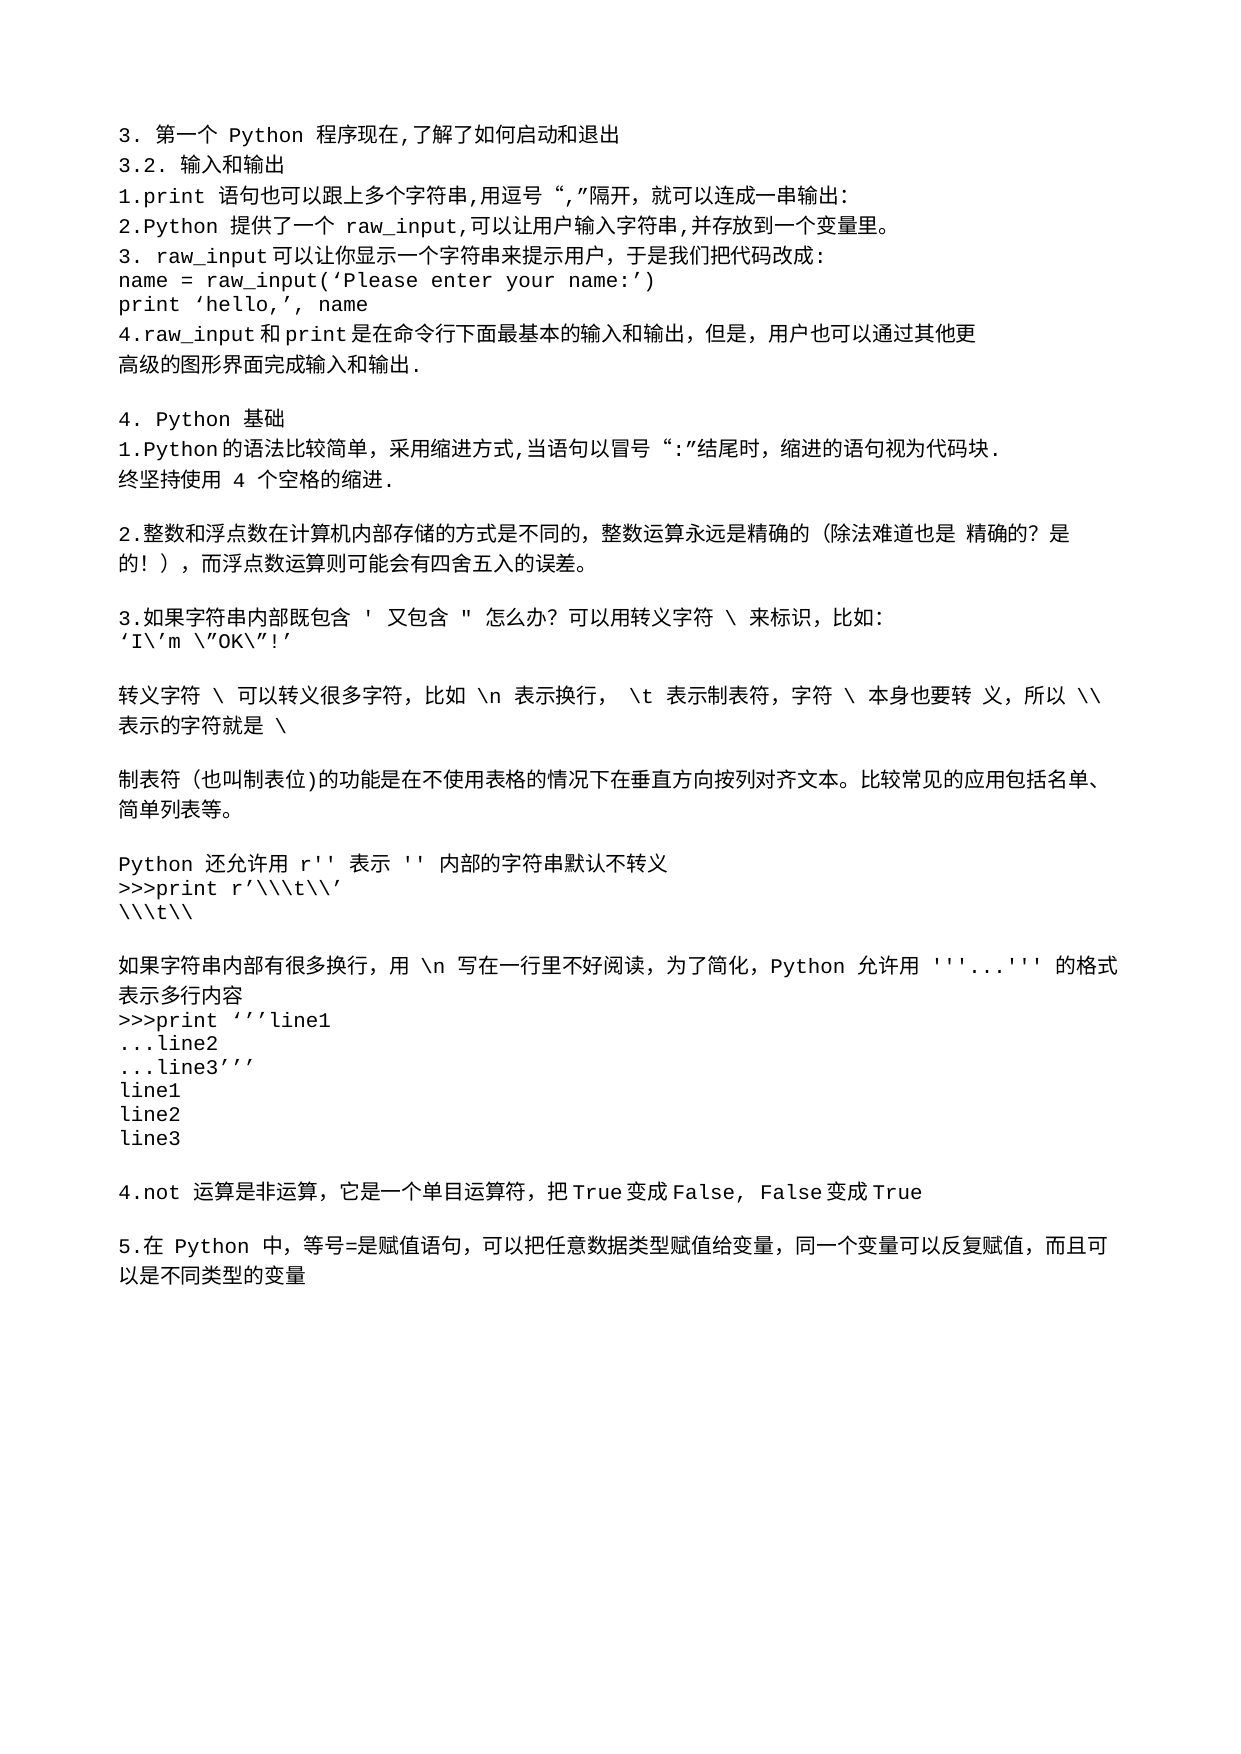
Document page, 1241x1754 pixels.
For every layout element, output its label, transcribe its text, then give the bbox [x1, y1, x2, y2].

text line2 [118, 1104, 1122, 1128]
text >>>print ‘’’line1 [118, 1009, 1122, 1033]
text 高级的图形界面完成输入和输出. [118, 348, 1122, 378]
text ...line2 [118, 1033, 1122, 1057]
text 终坚持使用 4 个空格的缩进. [118, 463, 1122, 493]
text line3 [118, 1128, 1122, 1151]
text 3.2. 输入和输出 [118, 148, 1122, 179]
text 转义字符 \ 可以转义很多字符，比如 \n 表示换行， \t 表示制表符，字符 \ 本身也要转 义，所以 \\ 表示的字符就是 \ [118, 679, 1122, 740]
text 1.Python的语法比较简单，采用缩进方式,当语句以冒号“:”结尾时，缩进的语句视为代码块. [118, 432, 1122, 463]
text 2.Python 提供了一个 raw_input,可以让用户输入字符串,并存放到一个变量里。 [118, 209, 1122, 240]
text print ‘hello,’, name [118, 294, 1122, 317]
text 3. 第一个 Python 程序现在,了解了如何启动和退出 [118, 118, 1122, 148]
text 如果字符串内部有很多换行，用 \n 写在一行里不好阅读，为了简化，Python 允许用 '''...''' 的格式表示多行内容 [118, 949, 1122, 1009]
text ...line3’’’ [118, 1057, 1122, 1081]
text 3.如果字符串内部既包含 ' 又包含 " 怎么办？可以用转义字符 \ 来标识，比如： [118, 601, 1122, 632]
text 2.整数和浮点数在计算机内部存储的方式是不同的，整数运算永远是精确的（除法难道也是 精确的？是的！），而浮点数运算则可能会有四舍五入的误差。 [118, 517, 1122, 577]
text 4.not 运算是非运算，它是一个单目运算符，把True变成False, False变成True [118, 1175, 1122, 1206]
text 4. Python 基础 [118, 402, 1122, 432]
text \\\t\\ [118, 902, 1122, 925]
text >>>print r’\\\t\\’ [118, 878, 1122, 902]
text name = raw_input(‘Please enter your name:’) [118, 270, 1122, 294]
text 3. raw_input可以让你显示一个字符串来提示用户，于是我们把代码改成: [118, 240, 1122, 270]
text 5.在 Python 中，等号=是赋值语句，可以把任意数据类型赋值给变量，同一个变量可以反复赋值，而且可以是不同类型的变量 [118, 1229, 1122, 1290]
text ‘I\’m \”OK\”!’ [118, 632, 1122, 655]
text line1 [118, 1081, 1122, 1104]
text 制表符（也叫制表位)的功能是在不使用表格的情况下在垂直方向按列对齐文本。比较常见的应用包括名单、简单列表等。 [118, 763, 1122, 824]
text Python 还允许用 r'' 表示 '' 内部的字符串默认不转义 [118, 848, 1122, 878]
text 4.raw_input和print是在命令行下面最基本的输入和输出，但是，用户也可以通过其他更 [118, 317, 1122, 348]
text 1.print 语句也可以跟上多个字符串,用逗号“,”隔开，就可以连成一串输出： [118, 179, 1122, 209]
